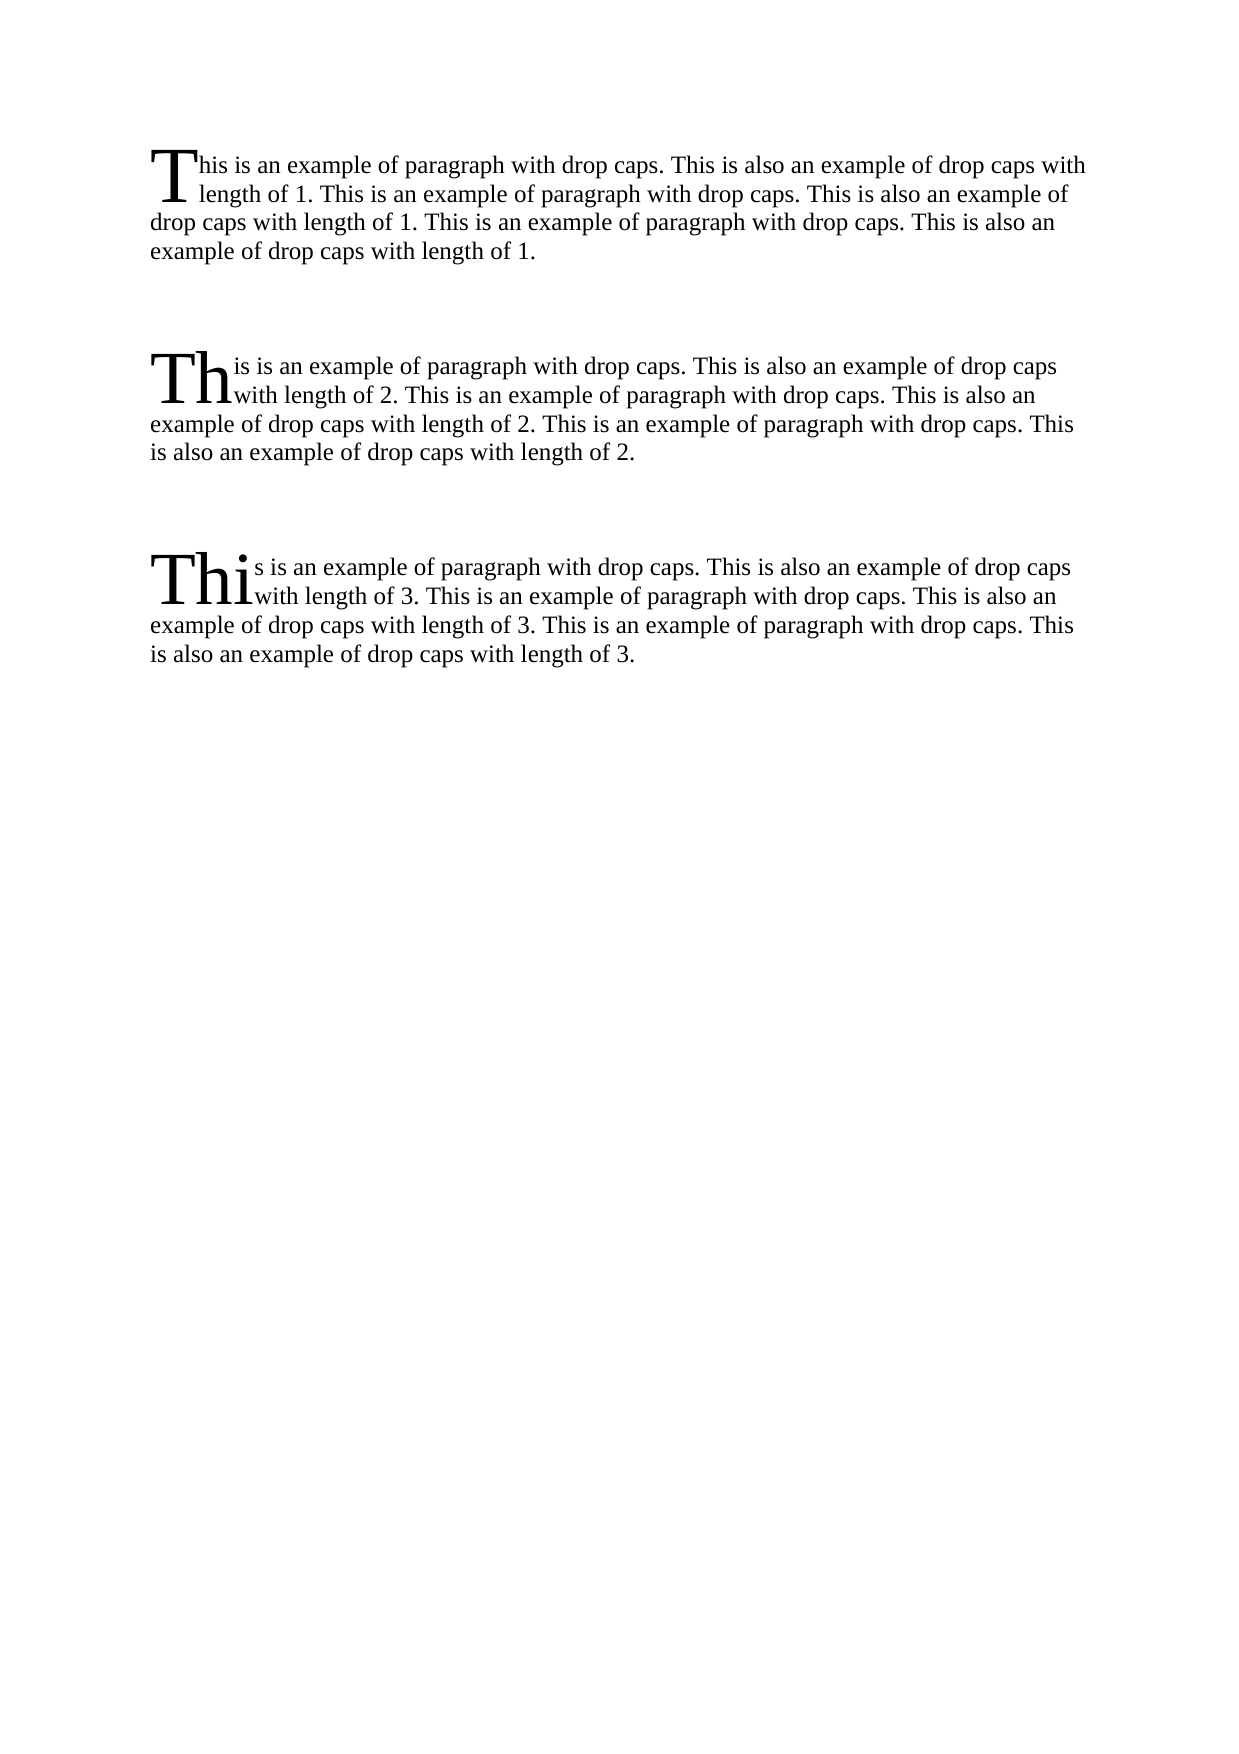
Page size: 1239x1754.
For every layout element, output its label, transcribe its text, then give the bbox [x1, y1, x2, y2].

text This is an example of paragraph with drop caps. This is also an example of drop caps with length of 2. This is an example of paragraph with drop caps. This is also an example of drop caps with length of 2. This is an example of paragraph with drop caps. This is also an example of drop caps with length of 2. [150, 351, 1089, 466]
text This is an example of paragraph with drop caps. This is also an example of drop caps with length of 1. This is an example of paragraph with drop caps. This is also an example of drop caps with length of 1. This is an example of paragraph with drop caps. This is also an example of drop caps with length of 1. [150, 150, 1089, 265]
text This is an example of paragraph with drop caps. This is also an example of drop caps with length of 3. This is an example of paragraph with drop caps. This is also an example of drop caps with length of 3. This is an example of paragraph with drop caps. This is also an example of drop caps with length of 3. [150, 552, 1089, 667]
